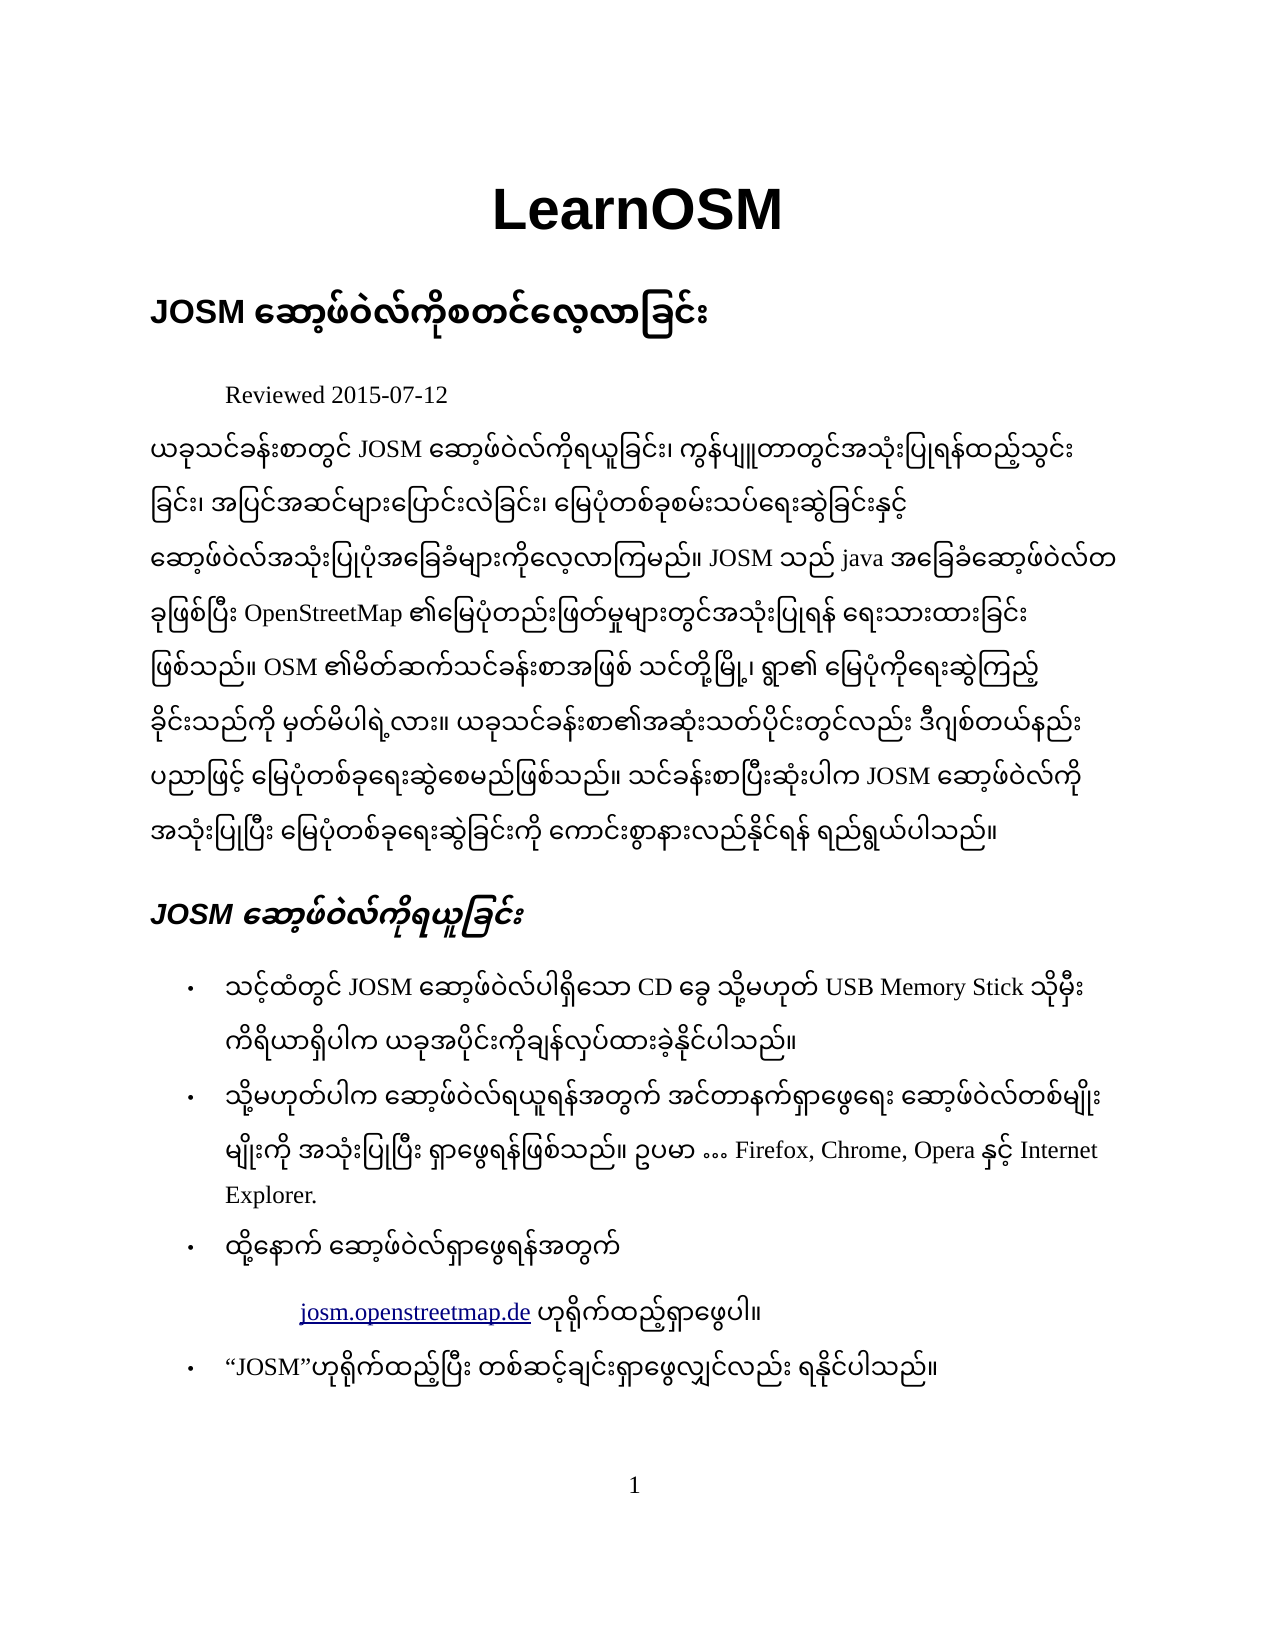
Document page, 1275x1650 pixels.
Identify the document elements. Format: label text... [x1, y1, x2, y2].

subtitle JOSM ဆော့ဖ်ဝဲလ်ကိုစတင်လေ့လာခြင်း [150, 279, 1125, 353]
text Reviewed 2015-07-12 [225, 380, 1125, 409]
list josm.openstreetmap.de ဟုရိုက်ထည့်ရှာဖွေပါ။ [262, 1288, 1125, 1342]
list သင့်ထံတွင် JOSM ဆော့ဖ်ဝဲလ်ပါရှိသော CD ခွေ သို့မဟုတ် USB Memory Stick သိုမှီးကိရိယာရှိပါက ယခုအပိုင်းကိုချန်လှပ်ထားခဲ့နိုင်ပါသည်။ [187, 962, 1125, 1071]
list ထို့နောက် ဆော့ဖ်ဝဲလ်ရှာဖွေရန်အတွက် [187, 1221, 1125, 1276]
list “JOSM”ဟုရိုက်ထည့်ပြီး တစ်ဆင့်ချင်းရှာဖွေလျှင်လည်း ရနိုင်ပါသည်။ [187, 1342, 1125, 1397]
list သို့မဟုတ်ပါက ဆော့ဖ်ဝဲလ်ရယူရန်အတွက် အင်တာနက်ရှာဖွေရေး ဆော့ဖ်ဝဲလ်တစ်မျိုးမျိုးကို အသုံးပြုပြီး ရှာဖွေရန်ဖြစ်သည်။ ဥပမာ … Firefox, Chrome, Opera နှင့် Internet Explorer. [187, 1071, 1125, 1209]
title LearnOSM [150, 175, 1125, 242]
text ယခုသင်ခန်းစာတွင် JOSM ဆော့ဖ်ဝဲလ်ကိုရယူခြင်း၊ ကွန်ပျူတာတွင်အသုံးပြုရန်ထည့်သွင်းခြင်း၊ အပြင်အဆင်များပြောင်းလဲခြင်း၊ မြေပုံတစ်ခုစမ်းသပ်ရေးဆွဲခြင်းနှင့် ဆော့ဖ်ဝဲလ်အသုံးပြုပုံအခြေခံများကိုလေ့လာကြမည်။ JOSM သည် java အခြေခံဆော့ဖ်ဝဲလ်တခုဖြစ်ပြီး OpenStreetMap ၏မြေပုံတည်းဖြတ်မှုများတွင်အသုံးပြုရန် ရေးသားထားခြင်းဖြစ်သည်။ OSM ၏မိတ်ဆက်သင်ခန်းစာအဖြစ် သင်တို့မြို့၊ ရွာ၏ မြေပုံကိုရေးဆွဲကြည့်ခိုင်းသည်ကို မှတ်မိပါရဲ့လား။ ယခုသင်ခန်းစာ၏အဆုံးသတ်ပိုင်းတွင်လည်း ဒီဂျစ်တယ်နည်းပညာဖြင့် မြေပုံတစ်ခုရေးဆွဲစေမည်ဖြစ်သည်။ သင်ခန်းစာပြီးဆုံးပါက JOSM ဆော့ဖ်ဝဲလ်ကိုအသုံးပြုပြီး မြေပုံတစ်ခုရေးဆွဲခြင်းကို ကောင်းစွာနားလည်နိုင်ရန် ရည်ရွယ်ပါသည်။ [150, 424, 1125, 861]
subtitle JOSM ဆော့ဖ်ဝဲလ်ကိုရယူခြင်း [150, 886, 1125, 949]
